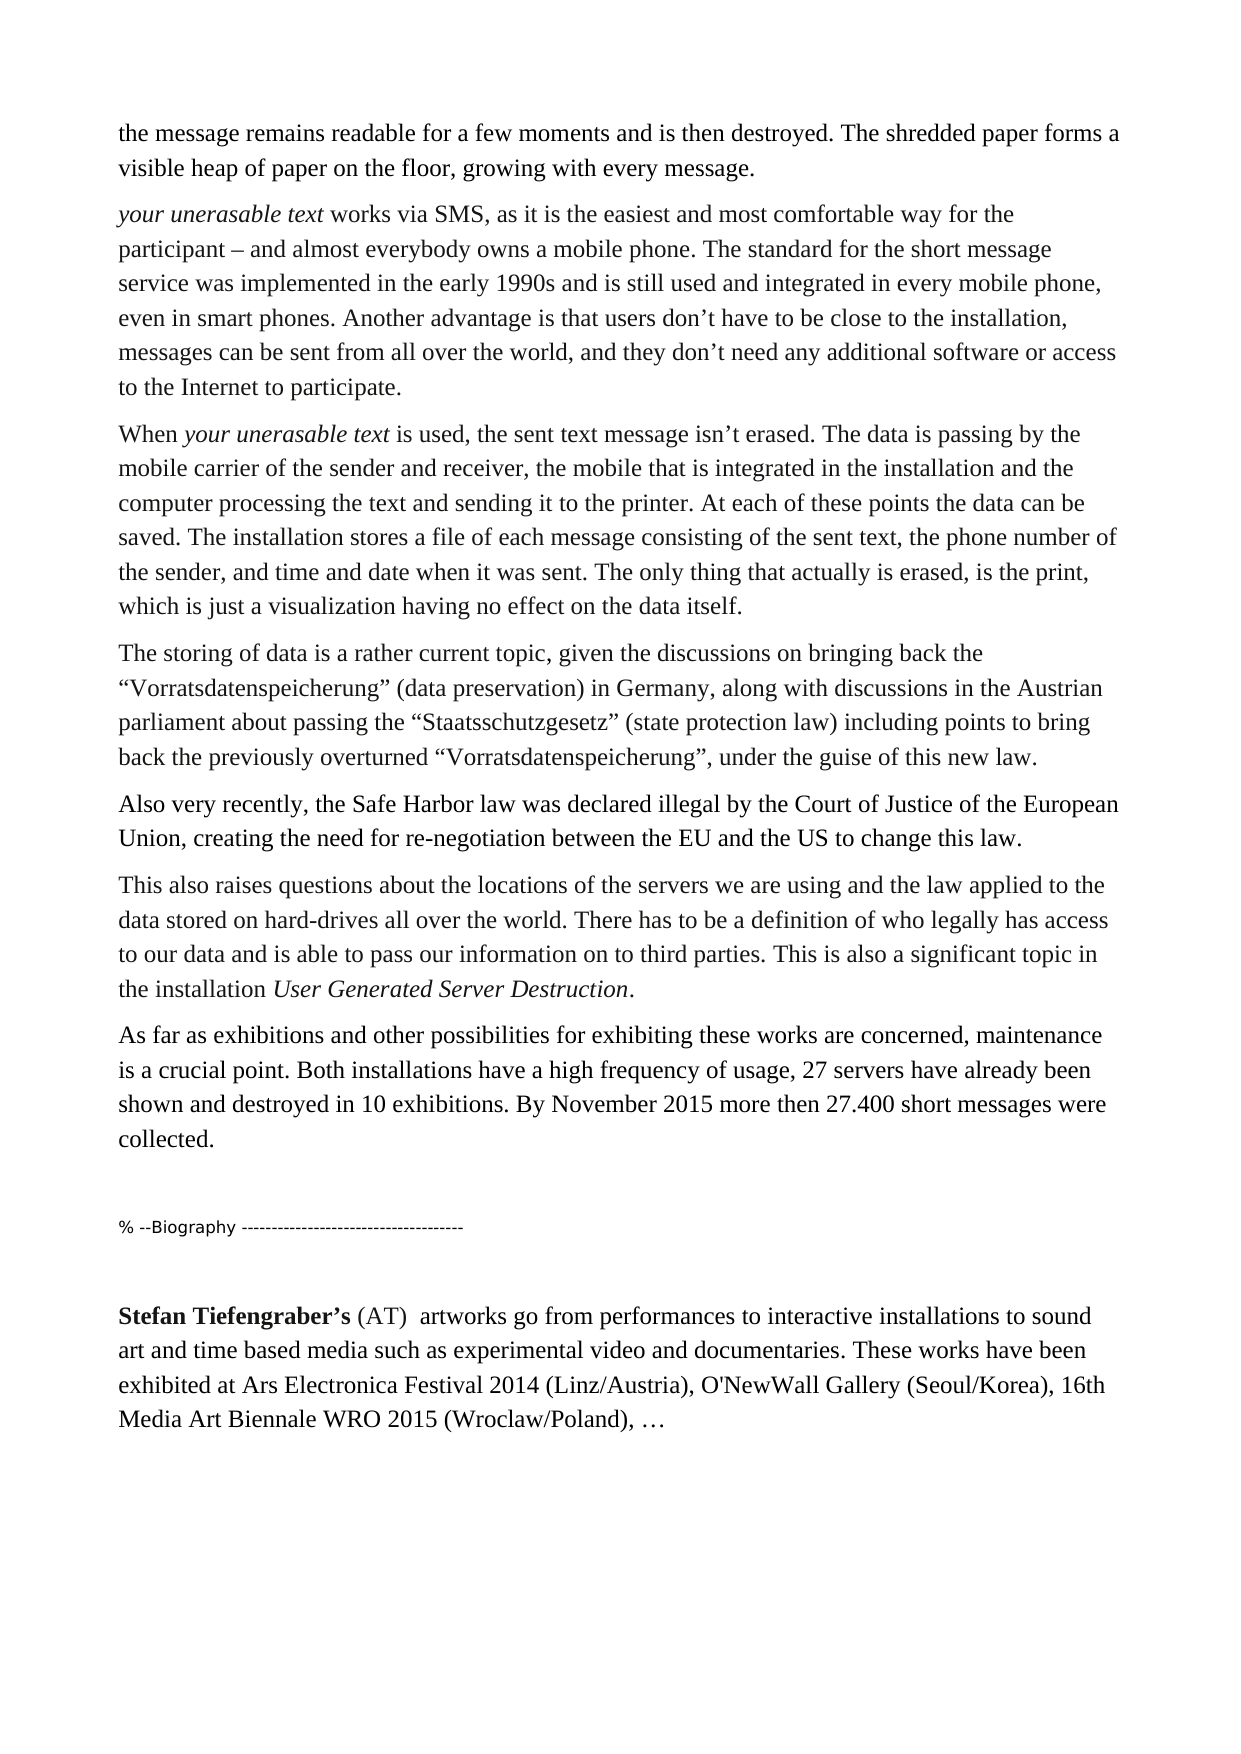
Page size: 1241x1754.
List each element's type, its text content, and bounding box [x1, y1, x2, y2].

text When your unerasable text is used, the sent text message isn’t erased. The data is passing by the mobile carrier of the sender and receiver, the mobile that is integrated in the installation and the computer processing the text and sending it to the printer. At each of these points the data can be saved. The installation stores a file of each message consisting of the sent text, the phone number of the sender, and time and date when it was sent. The only thing that actually is erased, is the print, which is just a visualization having no effect on the data itself. [118, 419, 1122, 620]
text the message remains readable for a few moments and is then destroyed. The shredded paper forms a visible heap of paper on the floor, growing with every message. [118, 118, 1122, 181]
text This also raises questions about the locations of the servers we are using and the law applied to the data stored on hard-drives all over the world. There has to be a definition of who legally has access to our data and is able to pass our information on to third parties. This is also a significant topic in the installation User Generated Server Destruction. [118, 870, 1122, 1002]
text Also very recently, the Safe Harbor law was declared illegal by the Court of Justice of the European Union, creating the need for re-negotiation between the EU and the US to change this law. [118, 789, 1122, 852]
text your unerasable text works via SMS, as it is the easiest and most comfortable way for the participant – and almost everybody owns a mobile phone. The standard for the short message service was implemented in the early 1990s and is still used and integrated in every mobile phone, even in smart phones. Another advantage is that users don’t have to be close to the installation, messages can be sent from all over the world, and they don’t need any additional software or access to the Internet to participate. [118, 199, 1122, 401]
text Stefan Tiefengraber’s (AT) artworks go from performances to interactive installations to sound art and time based media such as experimental video and documentaries. These works have been exhibited at Ars Electronica Festival 2014 (Linz/Austria), O'NewWall Gallery (Seoul/Korea), 16th Media Art Biennale WRO 2015 (Wroclaw/Poland), … [118, 1301, 1122, 1433]
text % --Biography ------------------------------------- [118, 1218, 1122, 1237]
text The storing of data is a rather current topic, given the discussions on bringing back the “Vorratsdatenspeicherung” (data preservation) in Germany, along with discussions in the Austrian parliament about passing the “Staatsschutzgesetz” (state protection law) including points to bring back the previously overturned “Vorratsdatenspeicherung”, under the guise of this new law. [118, 638, 1122, 771]
text As far as exhibitions and other possibilities for exhibiting these works are concerned, maintenance is a crucial point. Both installations have a high frequency of usage, 27 servers have already been shown and destroyed in 10 exhibitions. By November 2015 more then 27.400 short messages were collected. [118, 1021, 1122, 1153]
